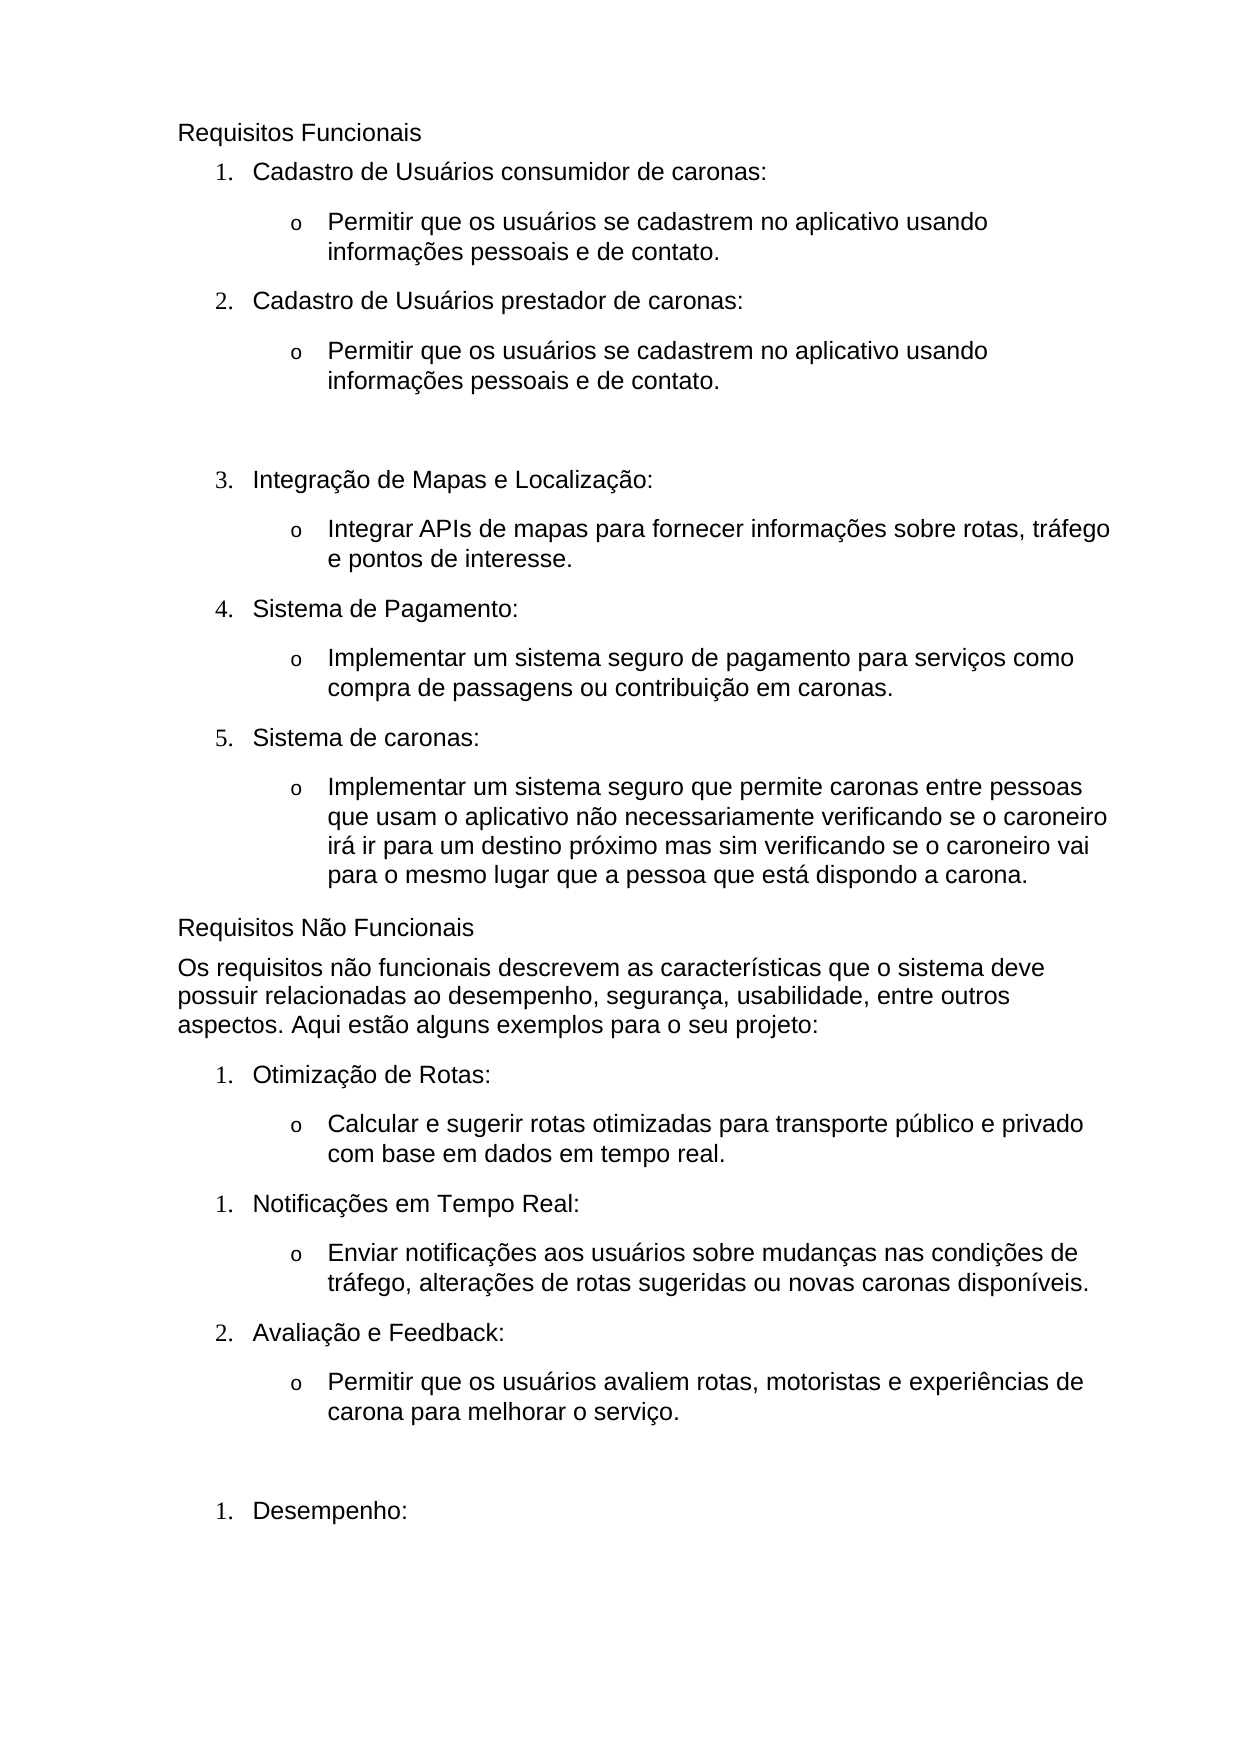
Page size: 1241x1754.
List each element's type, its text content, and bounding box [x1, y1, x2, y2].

list Avaliação e Feedback: [215, 1317, 1122, 1346]
list Permitir que os usuários se cadastrem no aplicativo usando informações pessoais e de contato. [290, 207, 1122, 265]
list Calcular e sugerir rotas otimizadas para transporte público e privado com base em dados em tempo real. [290, 1109, 1122, 1168]
list Enviar notificações aos usuários sobre mudanças nas condições de tráfego, alterações de rotas sugeridas ou novas caronas disponíveis. [290, 1238, 1122, 1297]
list Desempenho: [215, 1496, 1122, 1525]
list Otimização de Rotas: [215, 1059, 1122, 1088]
subtitle Requisitos Não Funcionais [177, 913, 1122, 942]
list Implementar um sistema seguro de pagamento para serviços como compra de passagens ou contribuição em caronas. [290, 643, 1122, 702]
text Os requisitos não funcionais descrevem as características que o sistema deve possuir relacionadas ao desempenho, segurança, usabilidade, entre outros aspectos. Aqui estão alguns exemplos para o seu projeto: [177, 952, 1122, 1039]
list Integração de Mapas e Localização: [215, 465, 1122, 494]
list Implementar um sistema seguro que permite caronas entre pessoas que usam o aplicativo não necessariamente verificando se o caroneiro irá ir para um destino próximo mas sim verificando se o caroneiro vai para o mesmo lugar que a pessoa que está dispondo a carona. [290, 772, 1122, 888]
list Sistema de caronas: [215, 723, 1122, 752]
subtitle Requisitos Funcionais [177, 118, 1122, 147]
list Sistema de Pagamento: [215, 594, 1122, 623]
list Cadastro de Usuários consumidor de caronas: [215, 157, 1122, 186]
list Notificações em Tempo Real: [215, 1188, 1122, 1217]
list Integrar APIs de mapas para fornecer informações sobre rotas, tráfego e pontos de interesse. [290, 514, 1122, 573]
list Permitir que os usuários se cadastrem no aplicativo usando informações pessoais e de contato. [290, 336, 1122, 394]
list Cadastro de Usuários prestador de caronas: [215, 286, 1122, 315]
list Permitir que os usuários avaliem rotas, motoristas e experiências de carona para melhorar o serviço. [290, 1367, 1122, 1426]
